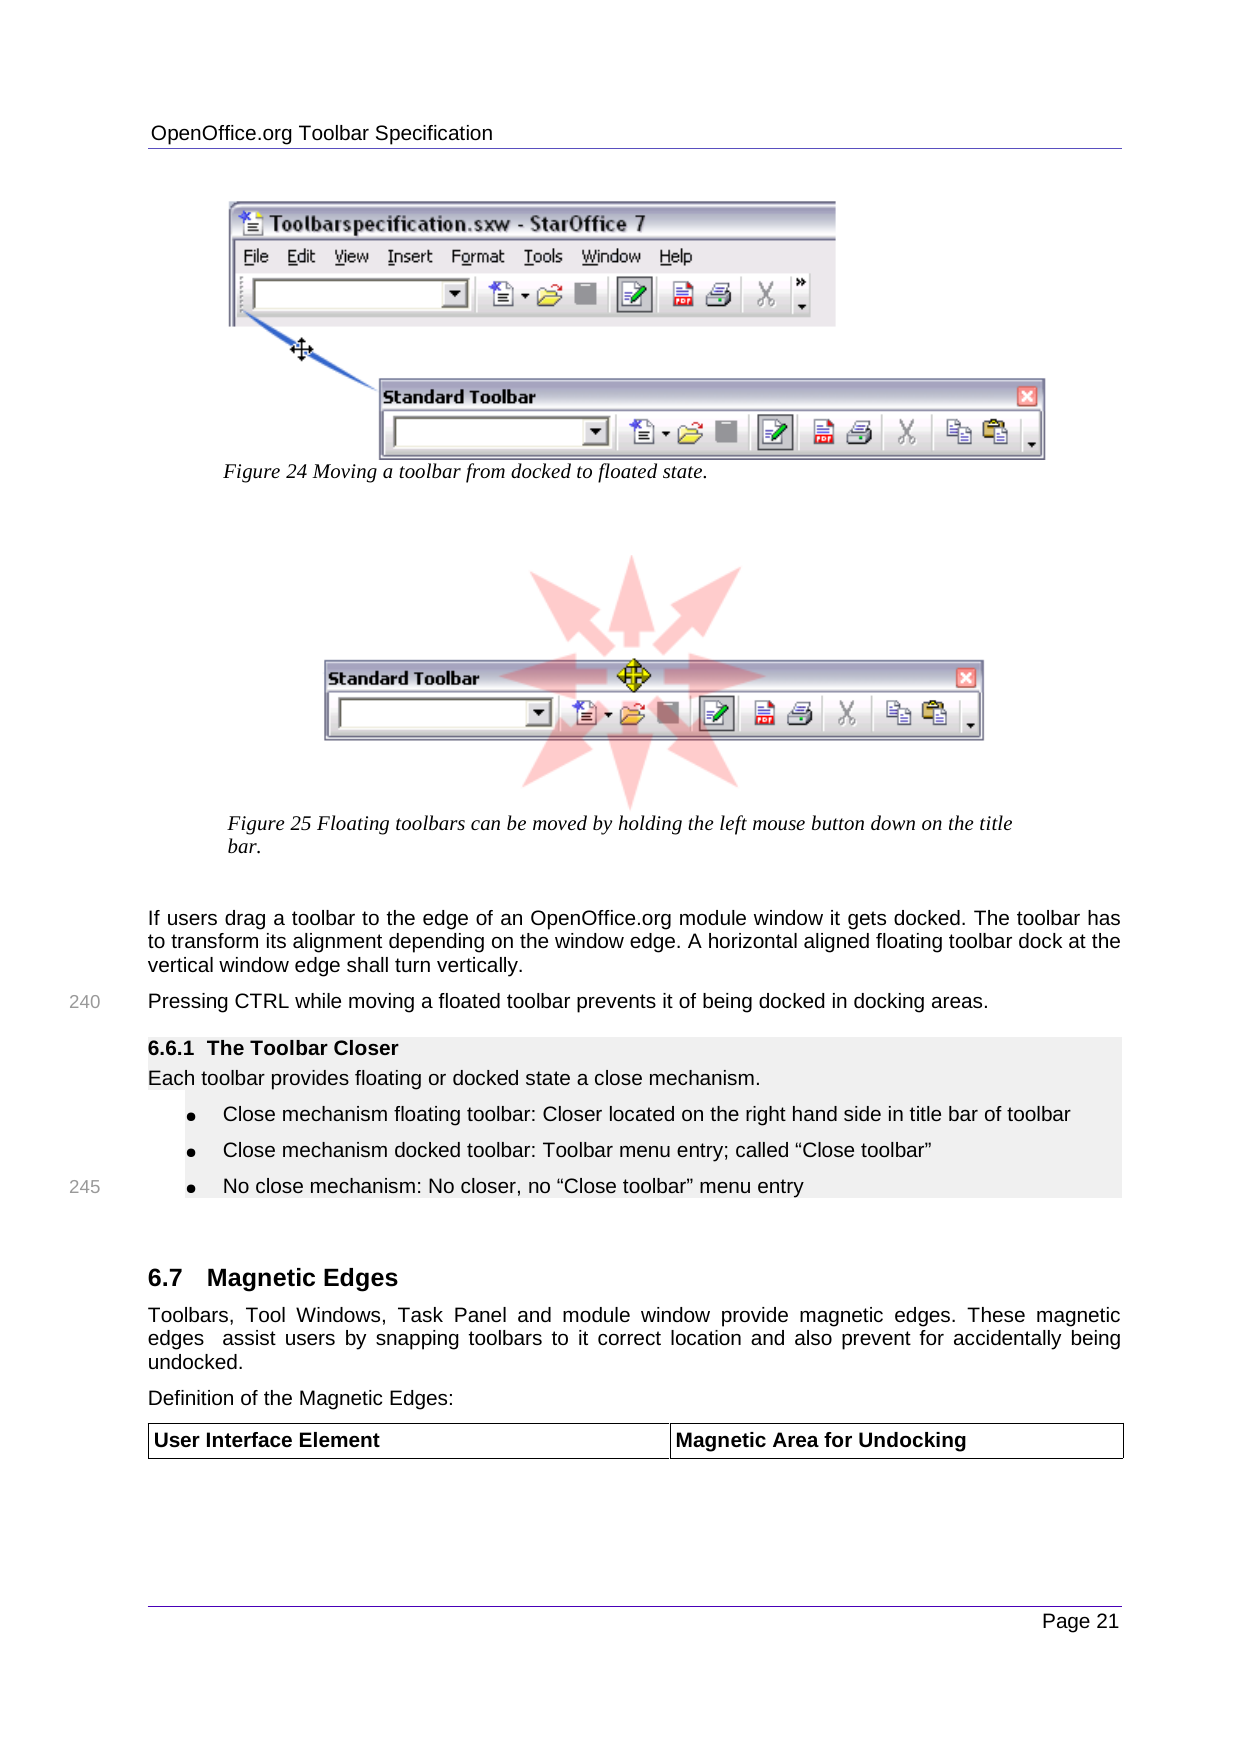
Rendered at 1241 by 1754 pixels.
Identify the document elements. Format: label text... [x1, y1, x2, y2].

text Figure 25 Floating toolbars can be moved by holding the left mouse button down on the title bar. [227, 812, 1042, 858]
subtitle Magnetic Edges [148, 1263, 1122, 1291]
picture [223, 200, 1047, 460]
list Close mechanism docked toolbar: Toolbar menu entry; called “Close toolbar” [185, 1138, 1122, 1162]
text Pressing CTRL while moving a floated toolbar prevents it of being docked in docking areas. [148, 989, 1122, 1013]
subtitle The Toolbar Closer [148, 1037, 1122, 1060]
text Toolbars, Tool Windows, Task Panel and module window provide magnetic edges. These magnetic edges assist users by snapping toolbars to it correct location and also prevent for accidentally being undocked. [148, 1303, 1122, 1374]
text Each toolbar provides floating or docked state a close mechanism. [148, 1066, 1122, 1090]
text Figure 24 Moving a toolbar from docked to floated state. [223, 460, 1047, 483]
list No close mechanism: No closer, no “Close toolbar” menu entry [185, 1174, 1122, 1198]
table_header User Interface Element [149, 1424, 669, 1458]
text If users drag a toolbar to the edge of an OpenOffice.org module window it gets docked. The toolbar has to transform its alignment depending on the window edge. A horizontal aligned floating toolbar dock at the vertical window edge shall turn vertically. [148, 906, 1122, 977]
table_header Magnetic Area for Undocking [671, 1424, 1123, 1458]
list Close mechanism floating toolbar: Closer located on the right hand side in title bar of toolbar [185, 1102, 1122, 1126]
subtitle Definition of the Magnetic Edges: [148, 1386, 1122, 1410]
